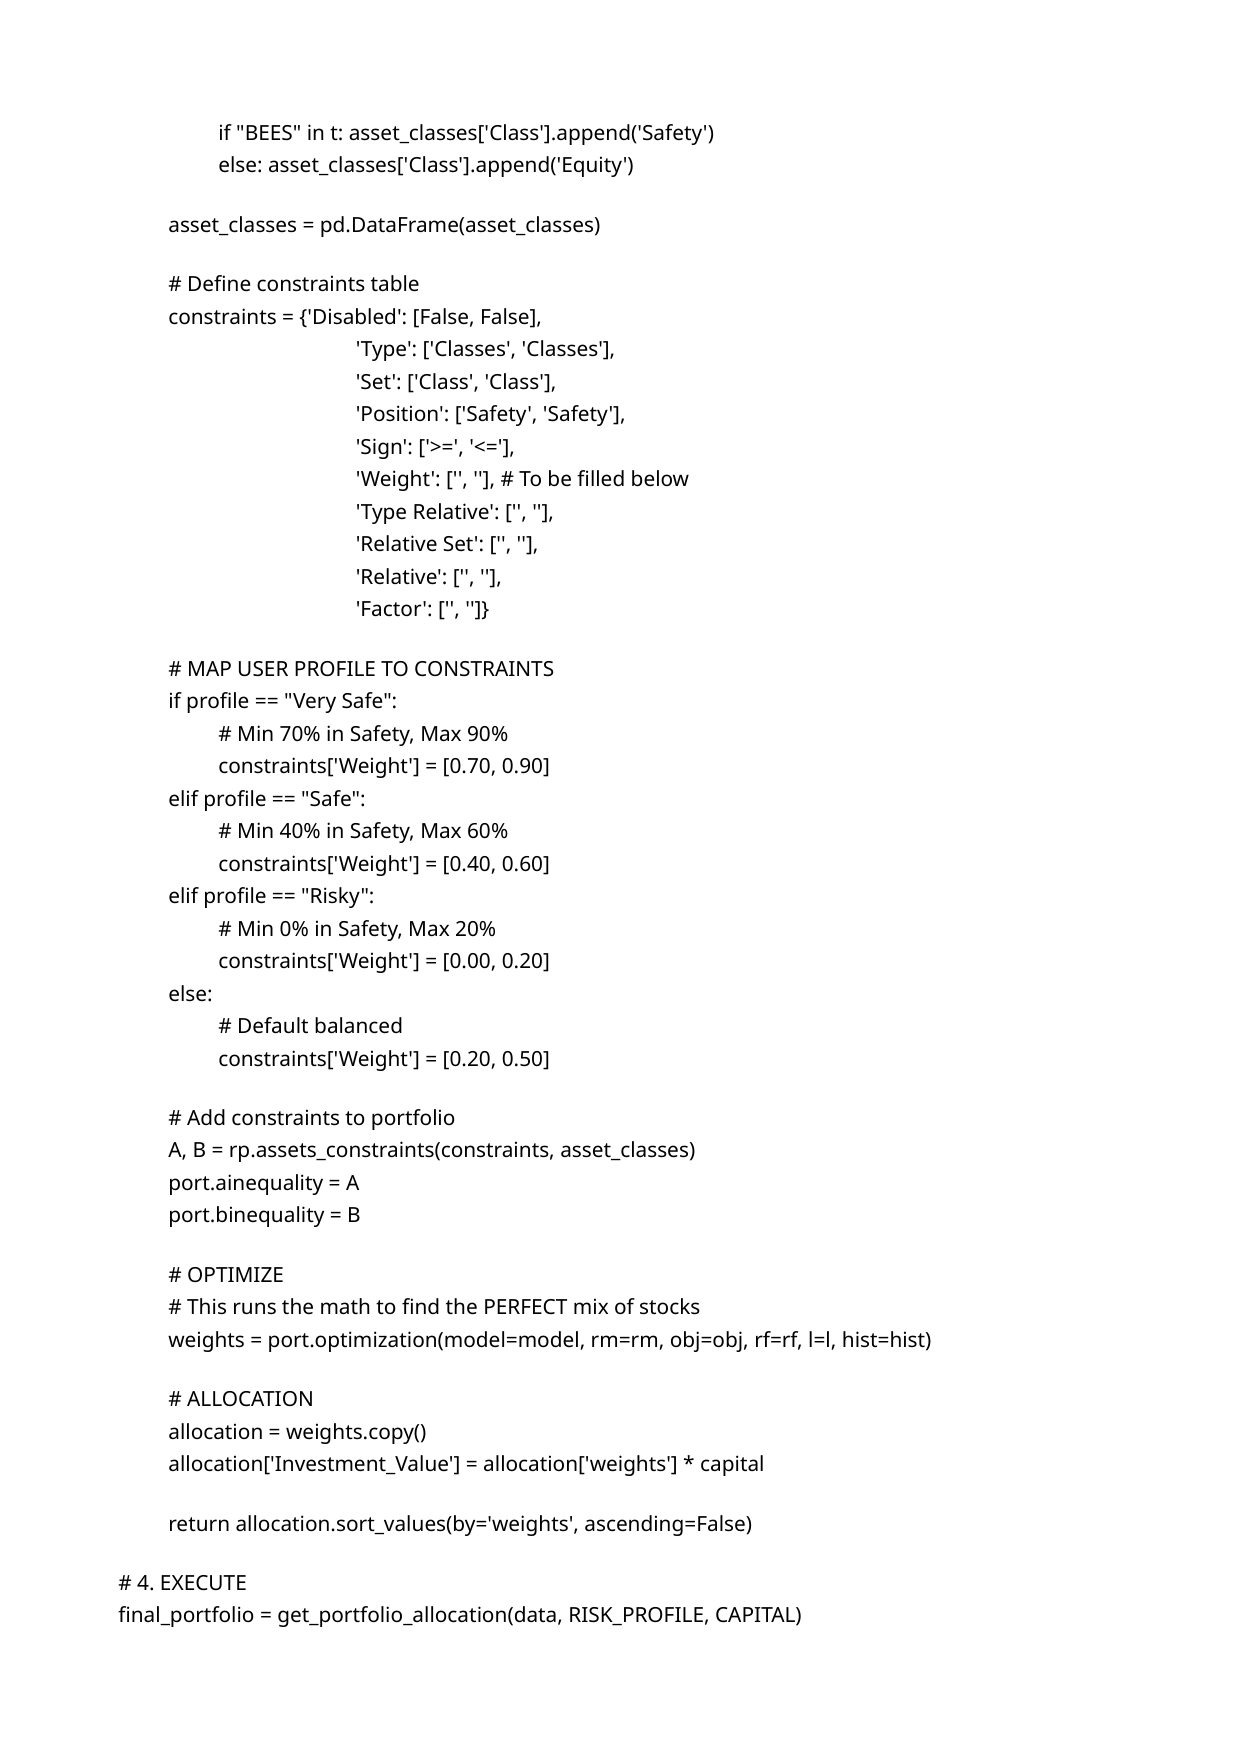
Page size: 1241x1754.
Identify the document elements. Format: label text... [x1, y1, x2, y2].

text # Add constraints to portfolio [118, 1103, 1122, 1132]
text 'Factor': ['', '']} [118, 594, 1122, 623]
text 'Type Relative': ['', ''], [118, 497, 1122, 525]
text constraints['Weight'] = [0.40, 0.60] [118, 849, 1122, 877]
text constraints = {'Disabled': [False, False], [118, 302, 1122, 330]
text if profile == "Very Safe": [118, 686, 1122, 715]
text # Define constraints table [118, 269, 1122, 298]
text else: asset_classes['Class'].append('Equity') [118, 151, 1122, 179]
text constraints['Weight'] = [0.00, 0.20] [118, 946, 1122, 975]
text 'Relative': ['', ''], [118, 562, 1122, 590]
text # Min 40% in Safety, Max 60% [118, 816, 1122, 845]
text 'Type': ['Classes', 'Classes'], [118, 334, 1122, 363]
text if "BEES" in t: asset_classes['Class'].append('Safety') [118, 118, 1122, 147]
text constraints['Weight'] = [0.70, 0.90] [118, 751, 1122, 780]
text # This runs the math to find the PERFECT mix of stocks [118, 1292, 1122, 1321]
text constraints['Weight'] = [0.20, 0.50] [118, 1044, 1122, 1072]
text else: [118, 979, 1122, 1007]
text A, B = rp.assets_constraints(constraints, asset_classes) [118, 1136, 1122, 1164]
text port.binequality = B [118, 1201, 1122, 1229]
text elif profile == "Risky": [118, 881, 1122, 910]
text # Default balanced [118, 1011, 1122, 1040]
text 'Weight': ['', ''], # To be filled below [118, 464, 1122, 493]
text # Min 70% in Safety, Max 90% [118, 719, 1122, 747]
text 'Set': ['Class', 'Class'], [118, 367, 1122, 395]
text 'Relative Set': ['', ''], [118, 529, 1122, 558]
text allocation = weights.copy() [118, 1417, 1122, 1445]
text asset_classes = pd.DataFrame(asset_classes) [118, 210, 1122, 238]
text # 4. EXECUTE [118, 1568, 1122, 1597]
text # MAP USER PROFILE TO CONSTRAINTS [118, 654, 1122, 682]
text return allocation.sort_values(by='weights', ascending=False) [118, 1509, 1122, 1537]
text # OPTIMIZE [118, 1260, 1122, 1288]
text # Min 0% in Safety, Max 20% [118, 914, 1122, 942]
text final_portfolio = get_portfolio_allocation(data, RISK_PROFILE, CAPITAL) [118, 1601, 1122, 1629]
text allocation['Investment_Value'] = allocation['weights'] * capital [118, 1449, 1122, 1478]
text elif profile == "Safe": [118, 784, 1122, 812]
text weights = port.optimization(model=model, rm=rm, obj=obj, rf=rf, l=l, hist=hist) [118, 1325, 1122, 1353]
text 'Sign': ['>=', '<='], [118, 432, 1122, 460]
text 'Position': ['Safety', 'Safety'], [118, 399, 1122, 428]
text port.ainequality = A [118, 1168, 1122, 1197]
text # ALLOCATION [118, 1384, 1122, 1413]
